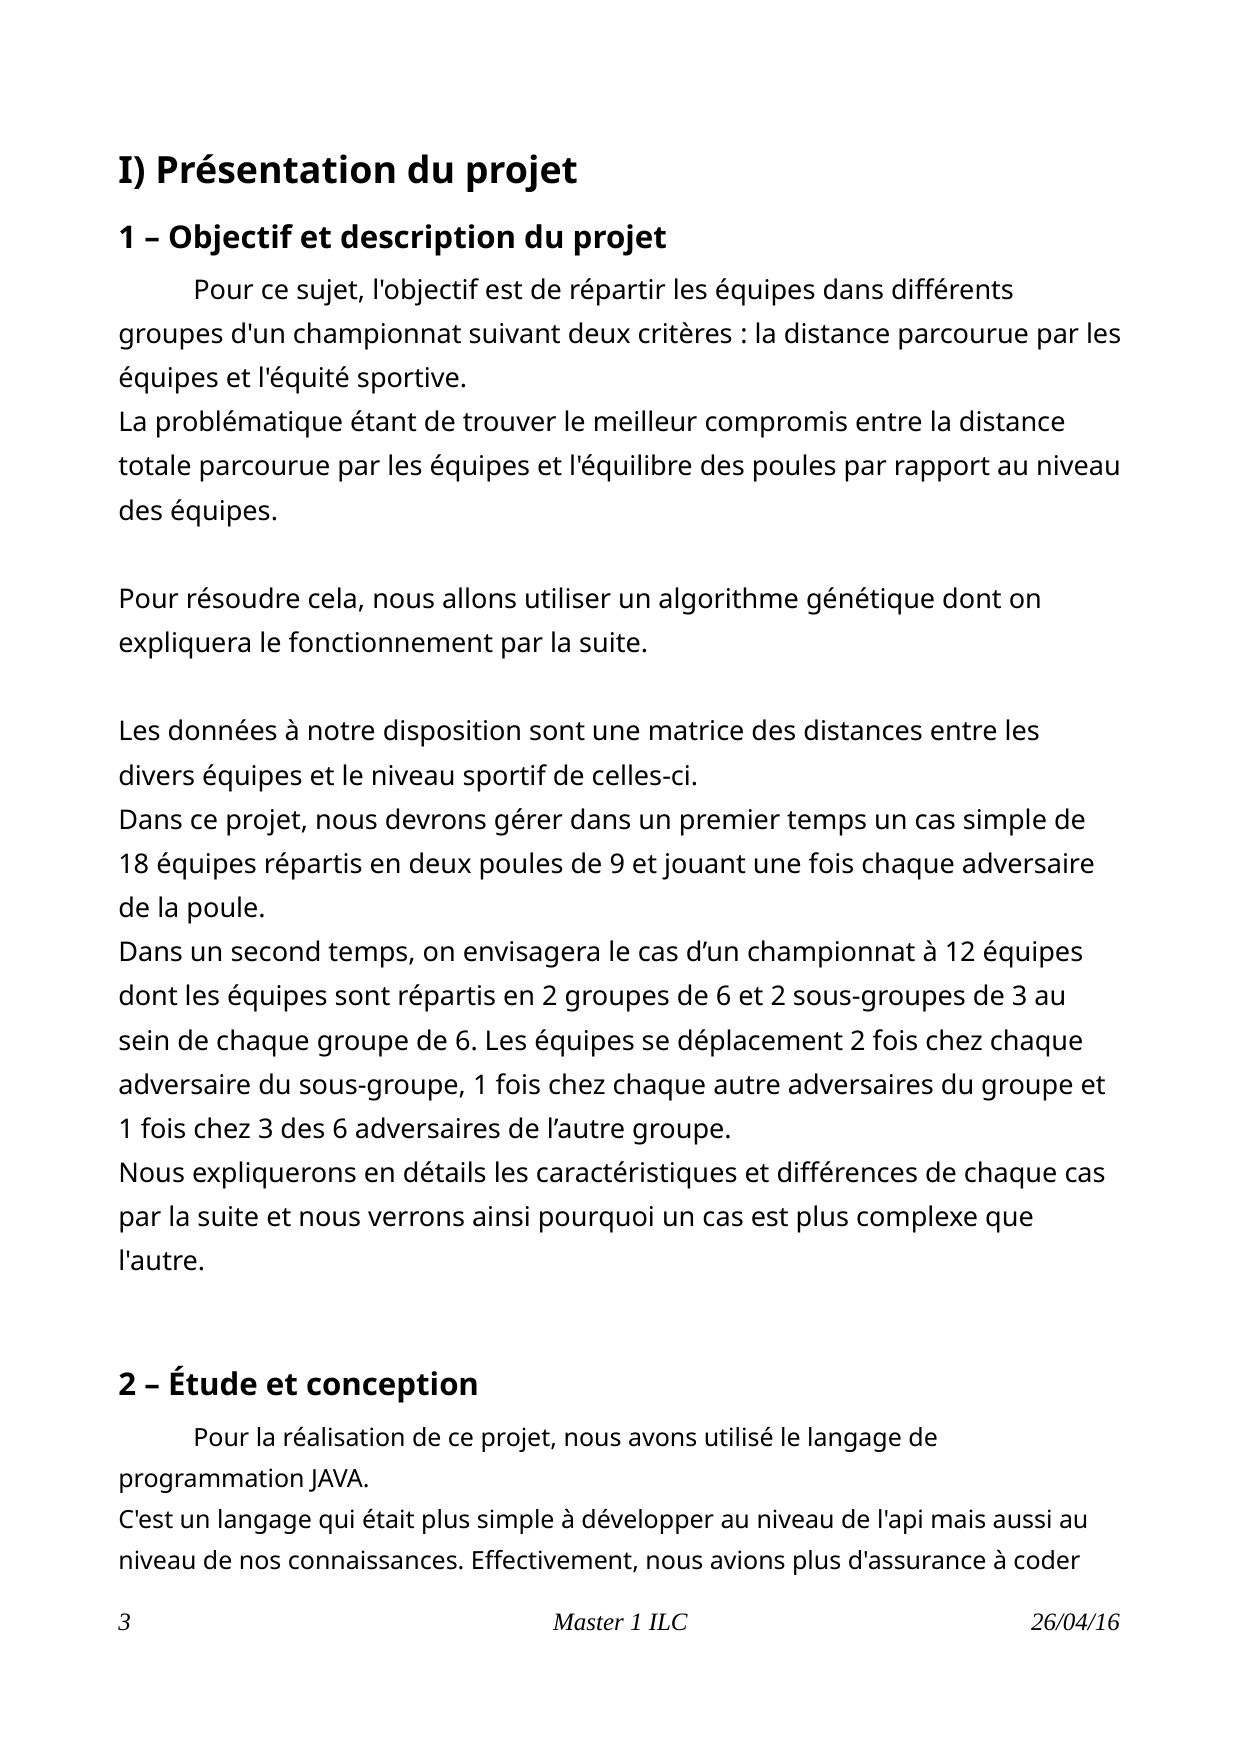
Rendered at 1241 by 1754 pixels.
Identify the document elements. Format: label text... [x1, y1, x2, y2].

subtitle 1 – Objectif et description du projet [118, 215, 1122, 258]
text Pour la réalisation de ce projet, nous avons utilisé le langage de programmation JAVA. C'est un langage qui était plus simple à développer au niveau de l'api mais aussi au niveau de nos connaissances. Effectivement, nous avions plus d'assurance à coder [118, 1417, 1122, 1577]
subtitle I) Présentation du projet [118, 143, 1122, 194]
subtitle 2 – Étude et conception [118, 1362, 1122, 1405]
text Pour ce sujet, l'objectif est de répartir les équipes dans différents groupes d'un championnat suivant deux critères : la distance parcourue par les équipes et l'équité sportive. La problématique étant de trouver le meilleur compromis entre la distance totale parcourue par les équipes et l'équilibre des poules par rapport au niveau des équipes. Pour résoudre cela, nous allons utiliser un algorithme génétique dont on expliquera le fonctionnement par la suite. Les données à notre disposition sont une matrice des distances entre les divers équipes et le niveau sportif de celles-ci. Dans ce projet, nous devrons gérer dans un premier temps un cas simple de 18 équipes répartis en deux poules de 9 et jouant une fois chaque adversaire de la poule. Dans un second temps, on envisagera le cas d’un championnat à 12 équipes dont les équipes sont répartis en 2 groupes de 6 et 2 sous-groupes de 3 au sein de chaque groupe de 6. Les équipes se déplacement 2 fois chez chaque adversaire du sous-groupe, 1 fois chez chaque autre adversaires du groupe et 1 fois chez 3 des 6 adversaires de l’autre groupe. Nous expliquerons en détails les caractéristiques et différences de chaque cas par la suite et nous verrons ainsi pourquoi un cas est plus complexe que l'autre. [118, 270, 1122, 1279]
